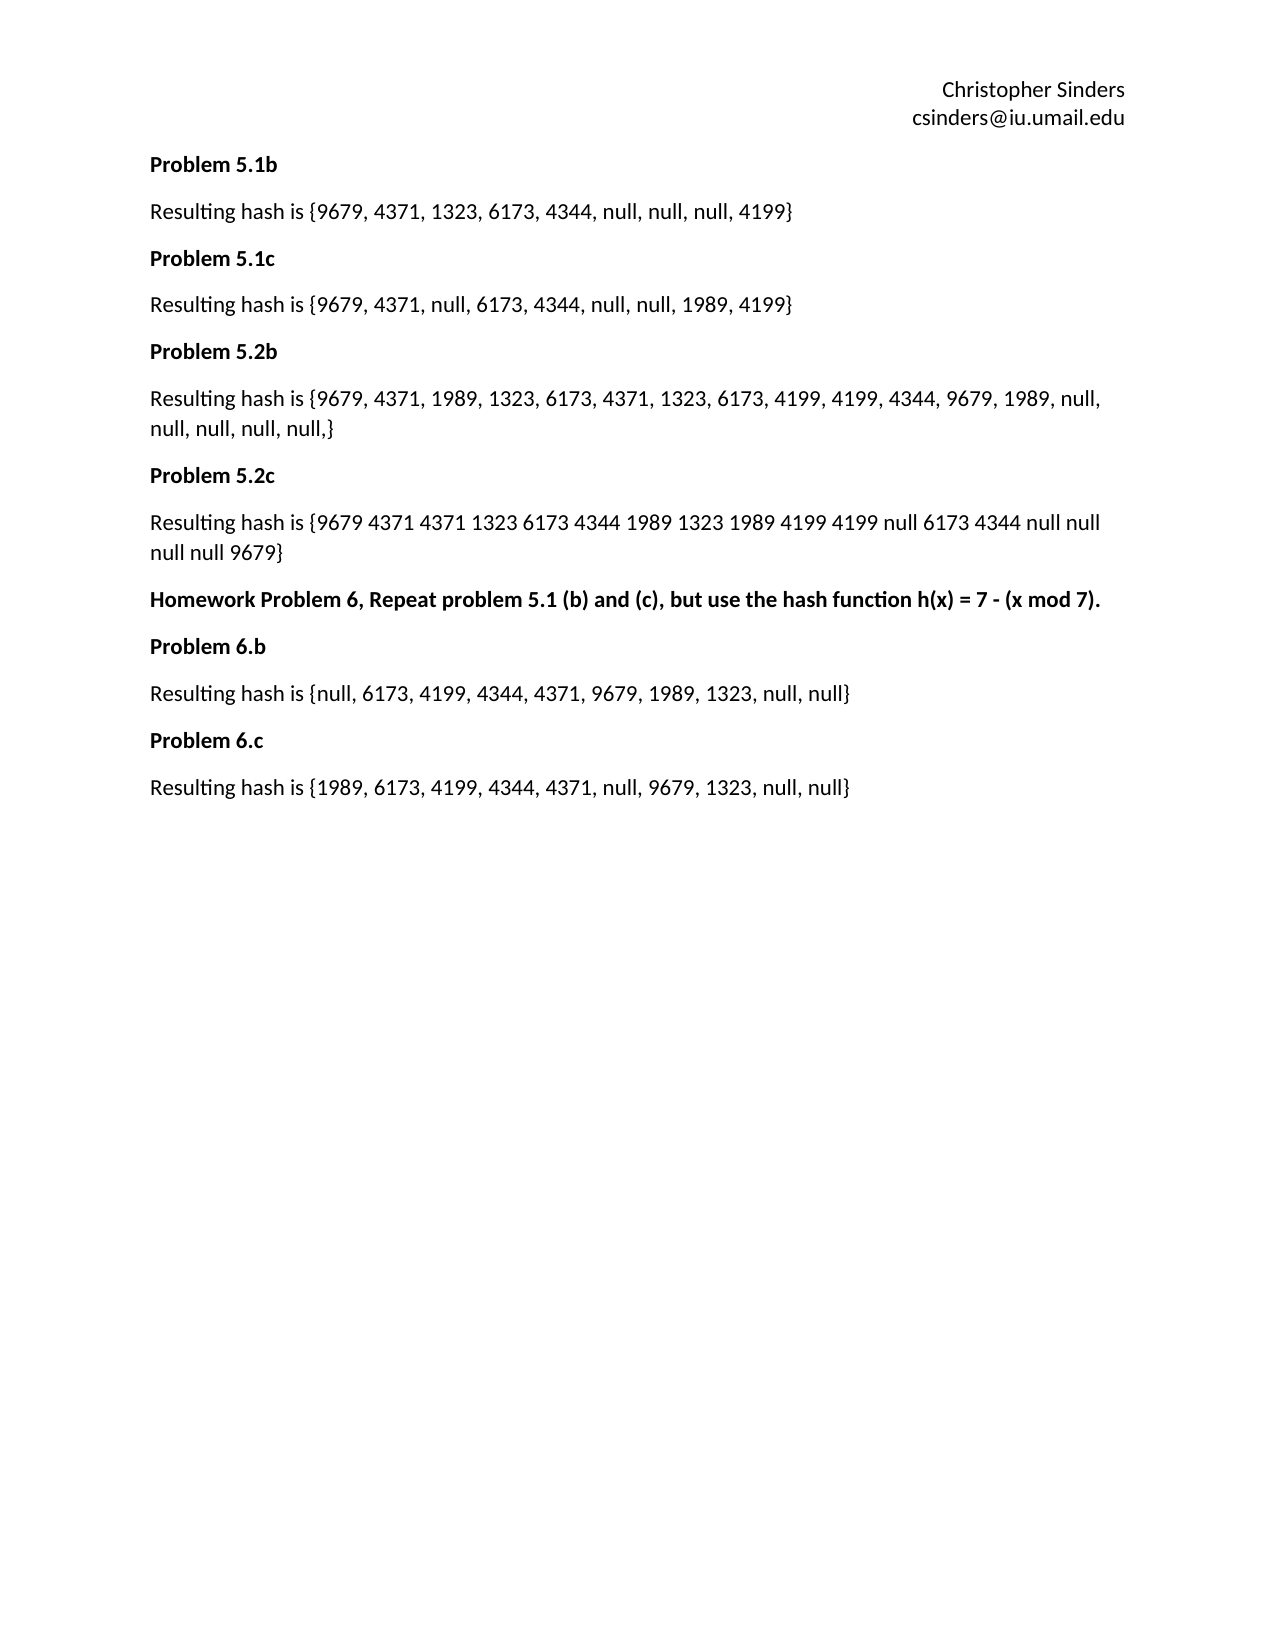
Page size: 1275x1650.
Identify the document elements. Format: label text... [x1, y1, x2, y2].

text Problem 5.2c [150, 461, 1125, 489]
text Resulting hash is {9679 4371 4371 1323 6173 4344 1989 1323 1989 4199 4199 null 6173 4344 null null null null 9679} [150, 508, 1125, 567]
text Problem 5.1b [150, 150, 1125, 178]
text Resulting hash is {9679, 4371, 1989, 1323, 6173, 4371, 1323, 6173, 4199, 4199, 4344, 9679, 1989, null, null, null, null, null,} [150, 384, 1125, 443]
text Resulting hash is {null, 6173, 4199, 4344, 4371, 9679, 1989, 1323, null, null} [150, 679, 1125, 707]
text Problem 5.1c [150, 244, 1125, 272]
text Resulting hash is {9679, 4371, 1323, 6173, 4344, null, null, null, 4199} [150, 197, 1125, 225]
text Resulting hash is {9679, 4371, null, 6173, 4344, null, null, 1989, 4199} [150, 291, 1125, 319]
text Problem 5.2b [150, 337, 1125, 366]
text Problem 6.c [150, 726, 1125, 754]
text Problem 6.b [150, 632, 1125, 660]
text Homework Problem 6, Repeat problem 5.1 (b) and (c), but use the hash function h(x) = 7 - (x mod 7). [150, 585, 1125, 613]
text Resulting hash is {1989, 6173, 4199, 4344, 4371, null, 9679, 1323, null, null} [150, 773, 1125, 801]
